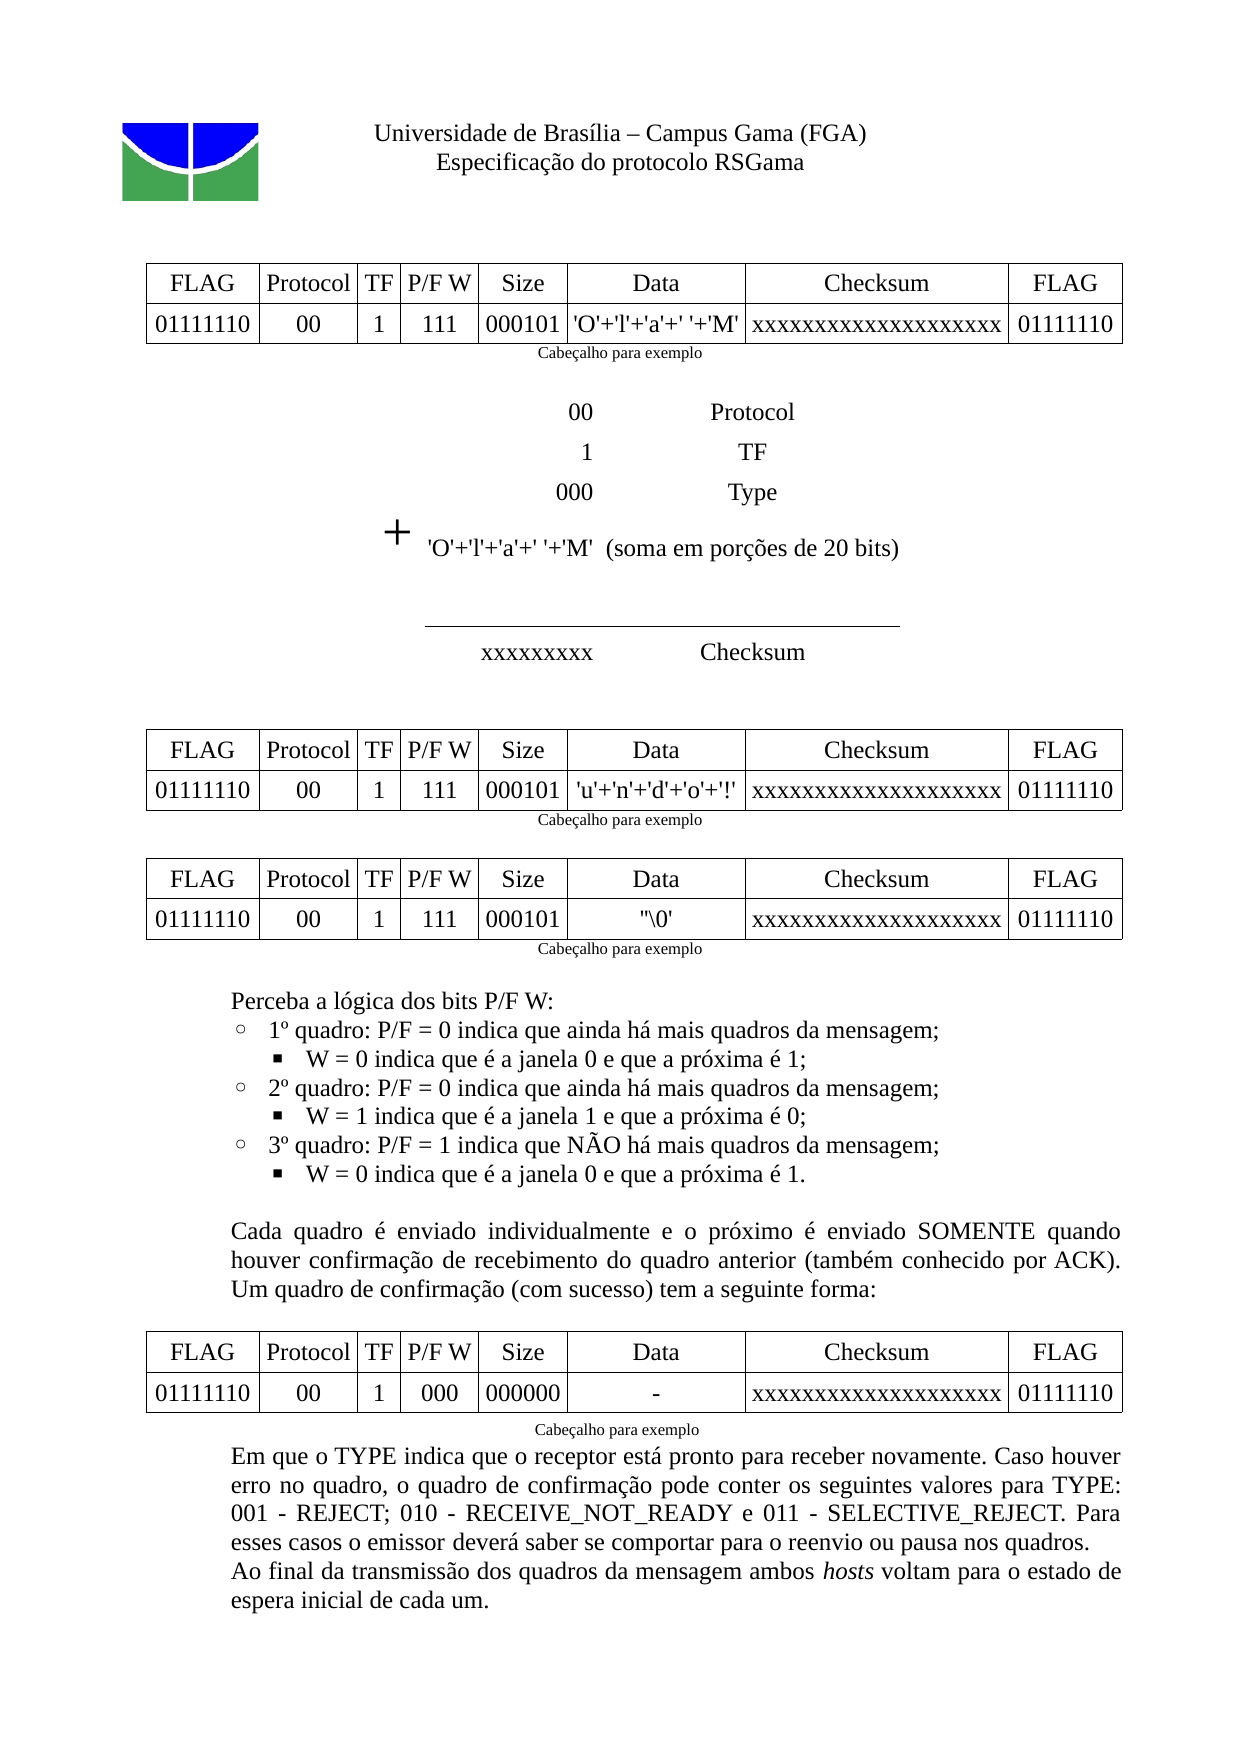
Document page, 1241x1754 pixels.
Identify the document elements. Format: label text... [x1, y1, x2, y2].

list Cada quadro é enviado individualmente e o próximo é enviado SOMENTE quando houver confirmação de recebimento do quadro anterior (também conhecido por ACK). Um quadro de confirmação (com sucesso) tem a seguinte forma: [193, 1216, 1122, 1303]
table_header FLAG [1009, 859, 1122, 898]
table_cell 00 [260, 771, 357, 810]
table_header FLAG [1009, 1332, 1122, 1372]
list W = 0 indica que é a janela 0 e que a próxima é 1. [268, 1159, 1122, 1188]
table_header Checksum [746, 1332, 1008, 1372]
table_header Data [568, 859, 745, 898]
table_cell 000000 [479, 1373, 567, 1412]
table_cell 01111110 [1009, 771, 1122, 810]
list 2º quadro: P/F = 0 indica que ainda há mais quadros da mensagem; [231, 1073, 1122, 1101]
table_cell xxxxxxxxxxxxxxxxxxxx [746, 771, 1008, 810]
table_cell 00 [260, 1373, 357, 1412]
table_header 00 [419, 391, 599, 431]
table_cell 'u'+'n'+'d'+'o'+'!' [568, 771, 745, 810]
table_header Protocol [260, 859, 357, 898]
table_cell 00 [260, 304, 357, 343]
table_cell 1 [358, 899, 400, 938]
list 1º quadro: P/F = 0 indica que ainda há mais quadros da mensagem; [231, 1015, 1122, 1044]
table_cell 01111110 [147, 1373, 259, 1412]
table_cell xxxxxxxxx [419, 631, 599, 672]
table_header Data [568, 264, 745, 303]
table_header FLAG [147, 1332, 259, 1372]
table_cell ''\0' [568, 899, 745, 938]
text Cabeçalho para exemplo [118, 343, 1122, 362]
table_header Checksum [746, 730, 1008, 769]
table_cell 01111110 [147, 771, 259, 810]
picture [122, 123, 259, 201]
table_cell 01111110 [147, 304, 259, 343]
table_cell 000101 [479, 899, 567, 938]
table_cell 1 [358, 1373, 400, 1412]
table_cell 01111110 [147, 899, 259, 938]
table_cell 'O'+'l'+'a'+' '+'M' [568, 304, 745, 343]
table_header FLAG [147, 730, 259, 769]
table_header FLAG [147, 264, 259, 303]
table_cell 111 [401, 304, 478, 343]
table_header Size [479, 859, 567, 898]
table_header TF [358, 1332, 400, 1372]
text Cabeçalho para exemplo [118, 810, 1122, 829]
table_header Size [479, 264, 567, 303]
table_header TF [358, 859, 400, 898]
table_header Checksum [746, 264, 1008, 303]
table_header TF [358, 264, 400, 303]
table_cell 000101 [479, 771, 567, 810]
table_header P/F W [401, 730, 478, 769]
table_cell xxxxxxxxxxxxxxxxxxxx [746, 1373, 1008, 1412]
table_header Size [479, 730, 567, 769]
list W = 0 indica que é a janela 0 e que a próxima é 1; [268, 1044, 1122, 1073]
table_cell 111 [401, 771, 478, 810]
list Ao final da transmissão dos quadros da mensagem ambos hosts voltam para o estado de espera inicial de cada um. [193, 1556, 1122, 1613]
table_header Data [568, 1332, 745, 1372]
table_header P/F W [401, 1332, 478, 1372]
table_cell 1 [419, 431, 599, 472]
table_cell xxxxxxxxxxxxxxxxxxxx [746, 304, 1008, 343]
text Cabeçalho para exemplo [118, 938, 1122, 958]
table_cell 01111110 [1009, 1373, 1122, 1412]
table_header + [375, 391, 419, 672]
table_cell 000101 [479, 304, 567, 343]
table_cell 111 [401, 899, 478, 938]
table_cell 01111110 [1009, 899, 1122, 938]
list W = 1 indica que é a janela 1 e que a próxima é 0; [268, 1101, 1122, 1130]
table_header P/F W [401, 264, 478, 303]
table_cell Type [599, 472, 906, 512]
table_header Protocol [260, 1332, 357, 1372]
table_header Protocol [599, 391, 906, 431]
table_cell xxxxxxxxxxxxxxxxxxxx [746, 899, 1008, 938]
table_header FLAG [147, 859, 259, 898]
table_cell 000 [419, 472, 599, 512]
table_header Checksum [746, 859, 1008, 898]
table_cell Checksum [599, 631, 906, 672]
table_cell [419, 583, 906, 631]
table_header Data [568, 730, 745, 769]
table_cell TF [599, 431, 906, 472]
table_header FLAG [1009, 730, 1122, 769]
text Cabeçalho para exemplo [118, 1412, 1122, 1441]
table_cell 01111110 [1009, 304, 1122, 343]
list Em que o TYPE indica que o receptor está pronto para receber novamente. Caso houver erro no quadro, o quadro de confirmação pode conter os seguintes valores para TYPE: 001 - REJECT; 010 - RECEIVE_NOT_READY e 011 - SELECTIVE_REJECT. Para esses casos o emissor deverá saber se comportar para o reenvio ou pausa nos quadros. [193, 1441, 1122, 1556]
table_cell (soma em porções de 20 bits) [599, 512, 906, 582]
table_cell - [568, 1373, 745, 1412]
table_cell 00 [260, 899, 357, 938]
list 3º quadro: P/F = 1 indica que NÃO há mais quadros da mensagem; [231, 1130, 1122, 1159]
table_header Size [479, 1332, 567, 1372]
table_cell 'O'+'l'+'a'+' '+'M' [419, 512, 599, 582]
table_header Protocol [260, 730, 357, 769]
table_header FLAG [1009, 264, 1122, 303]
table_header Protocol [260, 264, 357, 303]
table_cell 1 [358, 771, 400, 810]
table_header P/F W [401, 859, 478, 898]
table_header TF [358, 730, 400, 769]
list Perceba a lógica dos bits P/F W: [193, 986, 1122, 1015]
table_cell 000 [401, 1373, 478, 1412]
table_cell 1 [358, 304, 400, 343]
